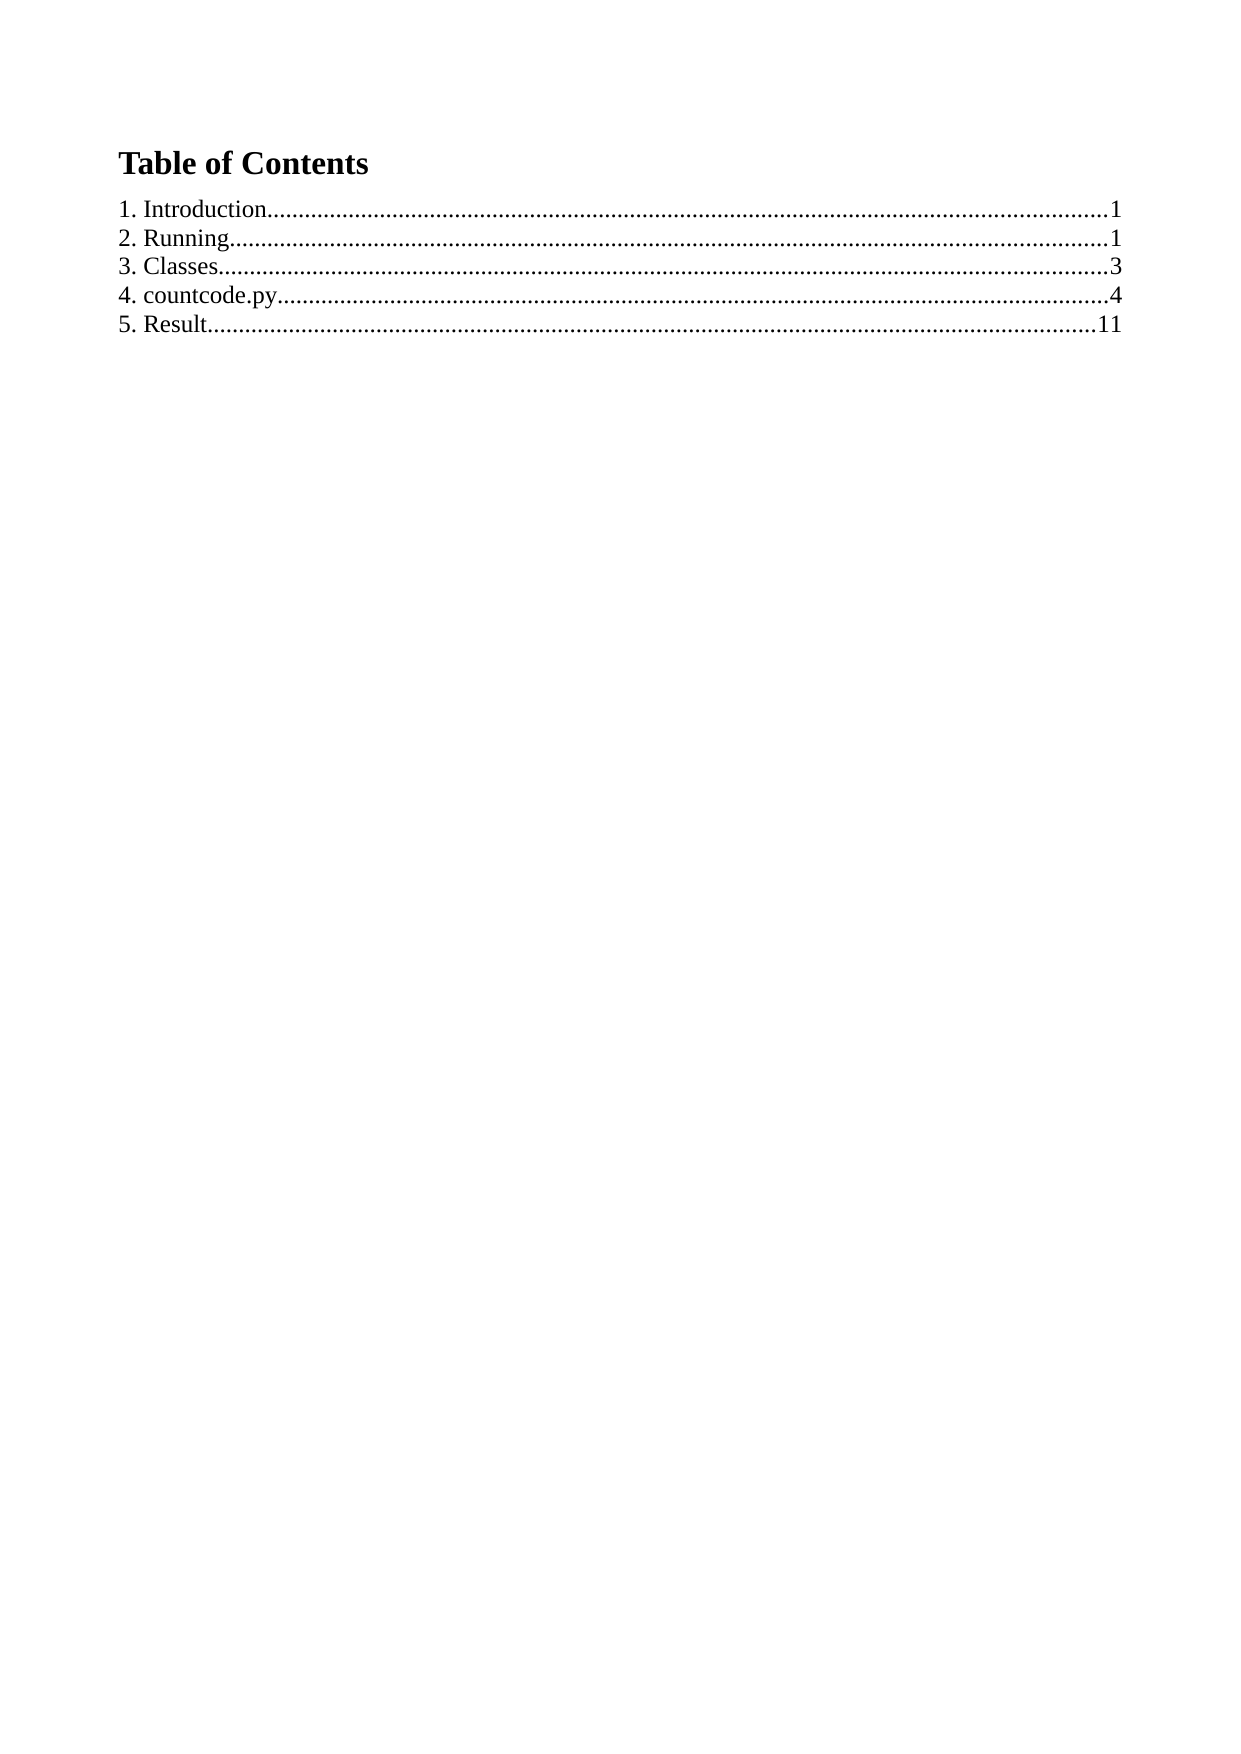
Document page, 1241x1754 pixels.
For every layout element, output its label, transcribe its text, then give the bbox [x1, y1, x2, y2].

subtitle Table of Contents [118, 143, 1122, 181]
text 5. Result 11 [118, 309, 1122, 338]
text 4. countcode.py 4 [118, 280, 1122, 309]
text 1. Introduction 1 [118, 194, 1122, 223]
text 2. Running 1 [118, 223, 1122, 251]
text 3. Classes 3 [118, 251, 1122, 280]
